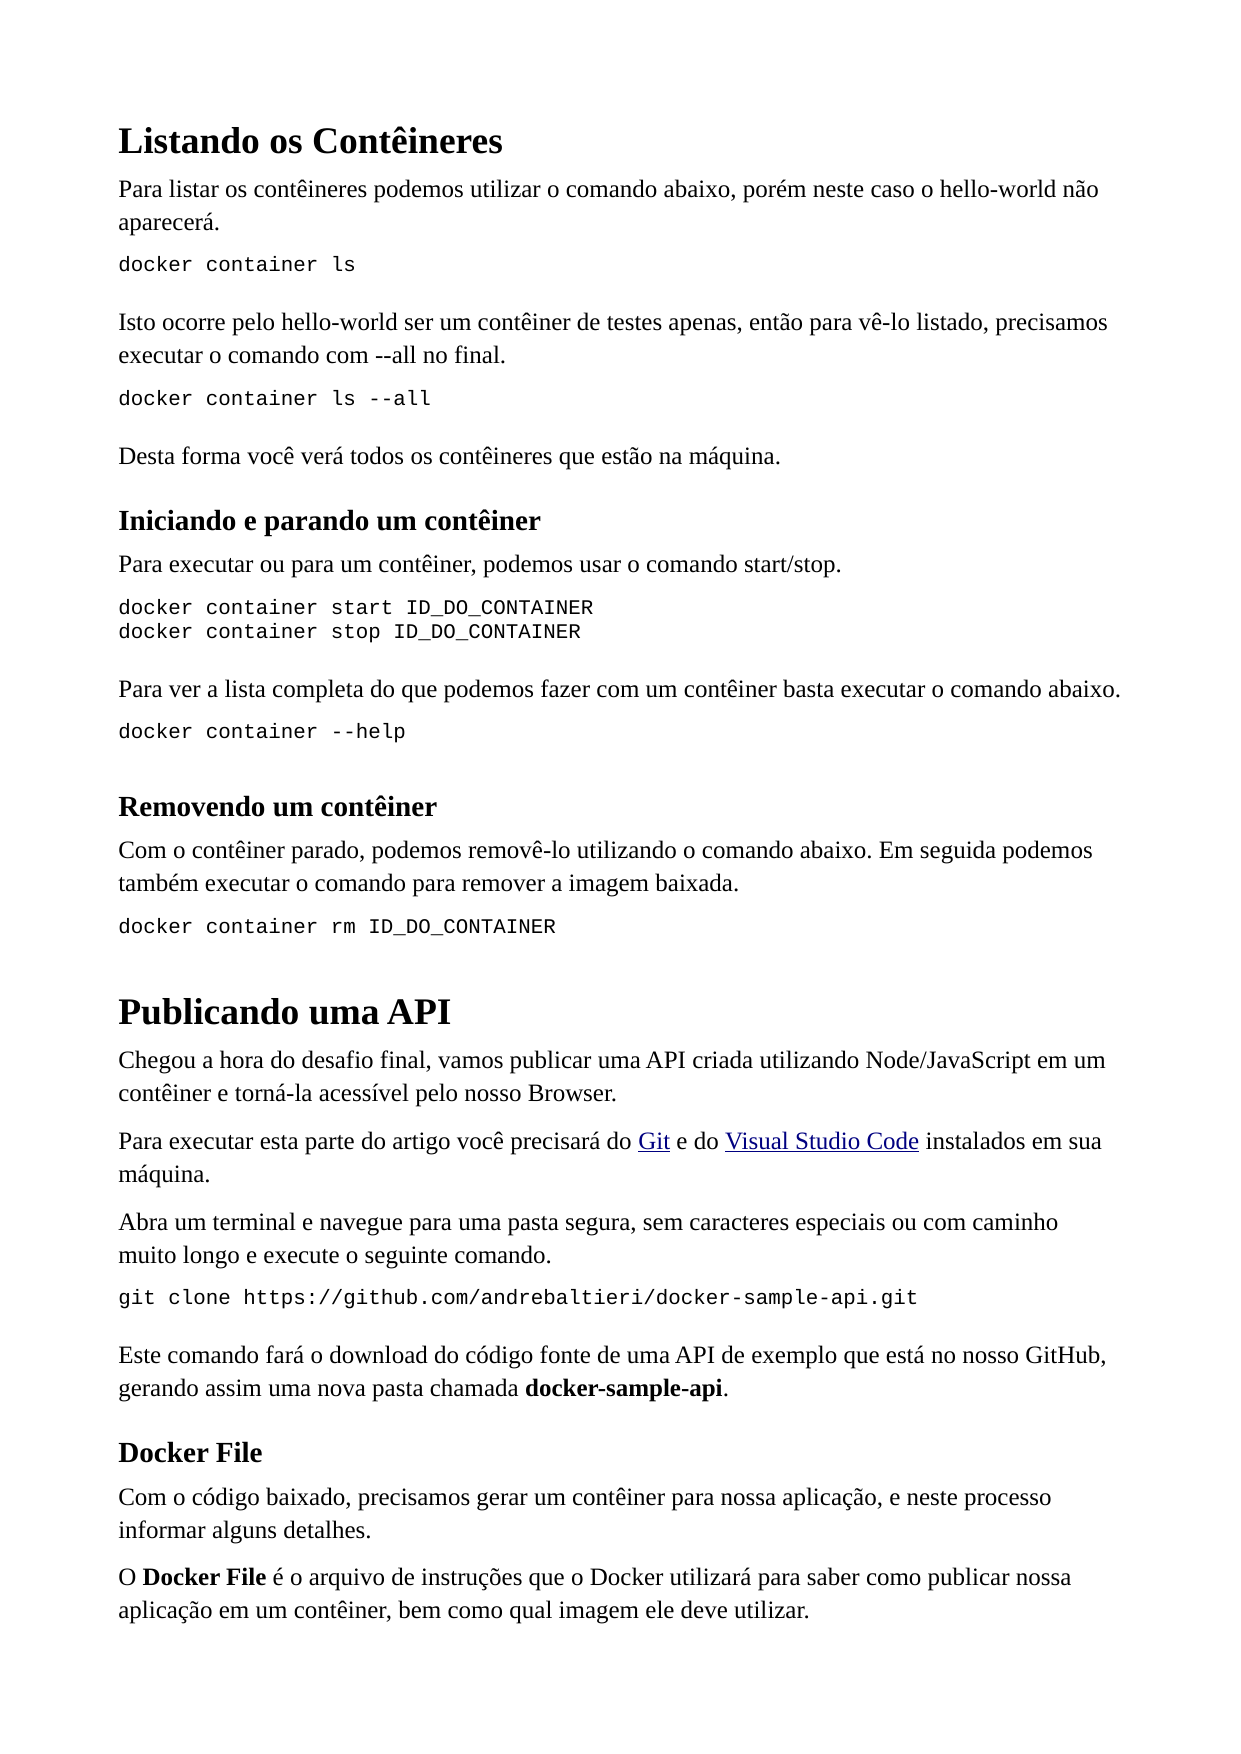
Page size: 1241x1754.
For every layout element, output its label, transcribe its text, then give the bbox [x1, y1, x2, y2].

subtitle Docker File [118, 1436, 1122, 1469]
text docker container ls --all [118, 388, 1122, 412]
text git clone https://github.com/andrebaltieri/docker-sample-api.git [118, 1287, 1122, 1311]
text docker container rm ID_DO_CONTAINER [118, 916, 1122, 939]
text Desta forma você verá todos os contêineres que estão na máquina. [118, 441, 1122, 470]
text Chegou a hora do desafio final, vamos publicar uma API criada utilizando Node/JavaScript em um contêiner e torná-la acessível pelo nosso Browser. [118, 1045, 1122, 1107]
subtitle Removendo um contêiner [118, 789, 1122, 823]
subtitle Iniciando e parando um contêiner [118, 503, 1122, 537]
text Com o código baixado, precisamos gerar um contêiner para nossa aplicação, e neste processo informar alguns detalhes. [118, 1482, 1122, 1543]
text Com o contêiner parado, podemos removê-lo utilizando o comando abaixo. Em seguida podemos também executar o comando para remover a imagem baixada. [118, 835, 1122, 897]
subtitle Publicando uma API [118, 990, 1122, 1033]
text Para listar os contêineres podemos utilizar o comando abaixo, porém neste caso o hello-world não aparecerá. [118, 174, 1122, 236]
text Para ver a lista completa do que podemos fazer com um contêiner basta executar o comando abaixo. [118, 674, 1122, 703]
text Este comando fará o download do código fonte de uma API de exemplo que está no nosso GitHub, gerando assim uma nova pasta chamada docker-sample-api. [118, 1340, 1122, 1402]
text Para executar esta parte do artigo você precisará do Git e do Visual Studio Code instalados em sua máquina. [118, 1126, 1122, 1188]
subtitle Listando os Contêineres [118, 118, 1122, 161]
text docker container stop ID_DO_CONTAINER [118, 621, 1122, 644]
text docker container ls [118, 254, 1122, 278]
text Para executar ou para um contêiner, podemos usar o comando start/stop. [118, 549, 1122, 578]
text Isto ocorre pelo hello-world ser um contêiner de testes apenas, então para vê-lo listado, precisamos executar o comando com --all no final. [118, 307, 1122, 369]
text docker container --help [118, 721, 1122, 745]
text docker container start ID_DO_CONTAINER [118, 597, 1122, 621]
text O Docker File é o arquivo de instruções que o Docker utilizará para saber como publicar nossa aplicação em um contêiner, bem como qual imagem ele deve utilizar. [118, 1562, 1122, 1624]
text Abra um terminal e navegue para uma pasta segura, sem caracteres especiais ou com caminho muito longo e execute o seguinte comando. [118, 1207, 1122, 1268]
